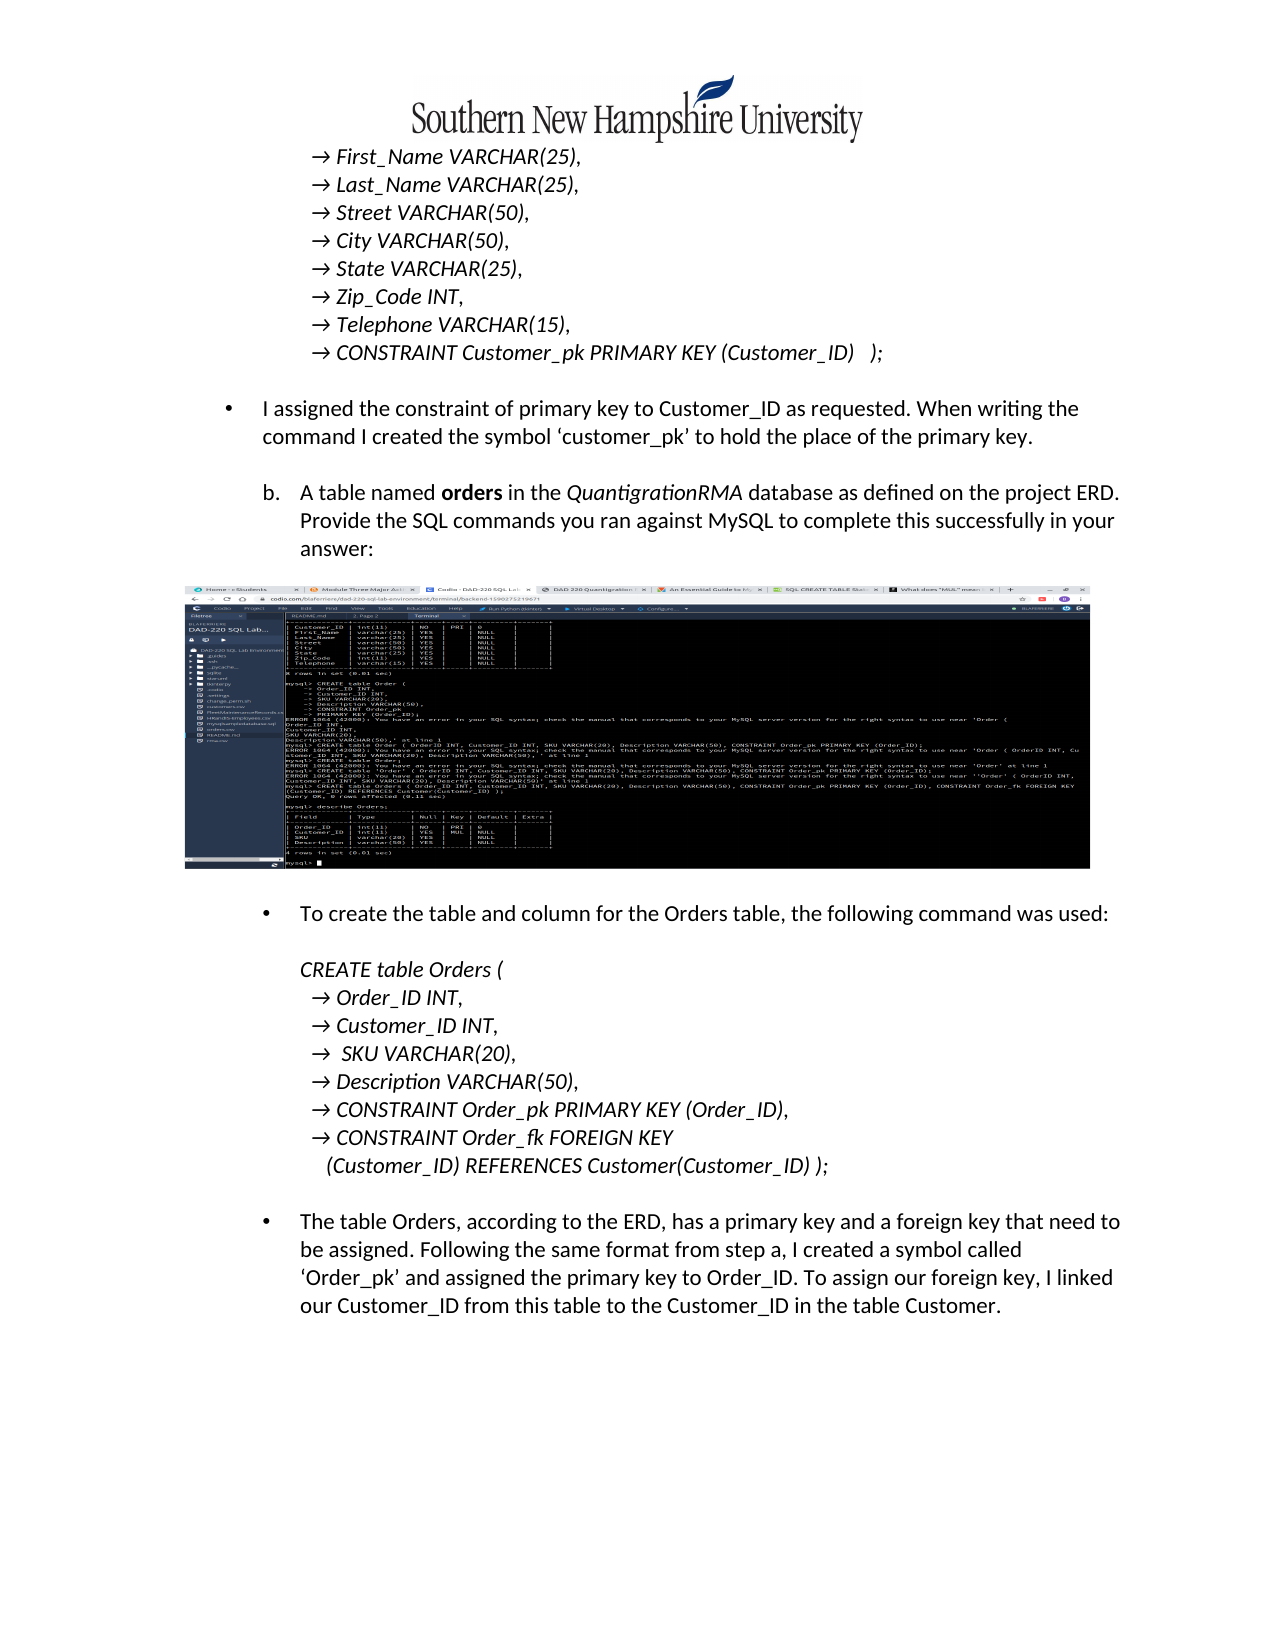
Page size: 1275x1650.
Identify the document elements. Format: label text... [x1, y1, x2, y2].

picture [412, 75, 863, 143]
list (Customer_ID) REFERENCES Customer(Customer_ID) ); [262, 1151, 1125, 1179]
list → Last_Name VARCHAR(25), [262, 170, 1125, 198]
list → City VARCHAR(50), [262, 226, 1125, 254]
list → CONSTRAINT Customer_pk PRIMARY KEY (Customer_ID) ); [262, 338, 1125, 366]
list → Zip_Code INT, [262, 282, 1125, 310]
list → State VARCHAR(25), [262, 254, 1125, 282]
list → Street VARCHAR(50), [262, 198, 1125, 226]
list CREATE table Orders ( [262, 955, 1125, 983]
text → Order_ID INT, [150, 983, 1125, 1011]
list To create the table and column for the Orders table, the following command was used: [262, 899, 1125, 927]
picture [184, 586, 1091, 869]
text → Customer_ID INT, [150, 1011, 1125, 1039]
list I assigned the constraint of primary key to Customer_ID as requested. When writing the command I created the symbol ‘customer_pk’ to hold the place of the primary key. [225, 394, 1125, 450]
list → Telephone VARCHAR(15), [262, 310, 1125, 338]
text → Description VARCHAR(50), [150, 1067, 1125, 1095]
text → SKU VARCHAR(20), [150, 1039, 1125, 1067]
list A table named orders in the QuantigrationRMA database as defined on the project ERD. Provide the SQL commands you ran against MySQL to complete this successfully in your answer: [262, 478, 1125, 562]
text → CONSTRAINT Order_fk FOREIGN KEY [150, 1123, 1125, 1151]
list → First_Name VARCHAR(25), [262, 142, 1125, 170]
text → CONSTRAINT Order_pk PRIMARY KEY (Order_ID), [150, 1095, 1125, 1123]
list The table Orders, according to the ERD, has a primary key and a foreign key that need to be assigned. Following the same format from step a, I created a symbol called ‘Order_pk’ and assigned the primary key to Order_ID. To assign our foreign key, I linked our Customer_ID from this table to the Customer_ID in the table Customer. [262, 1207, 1125, 1319]
